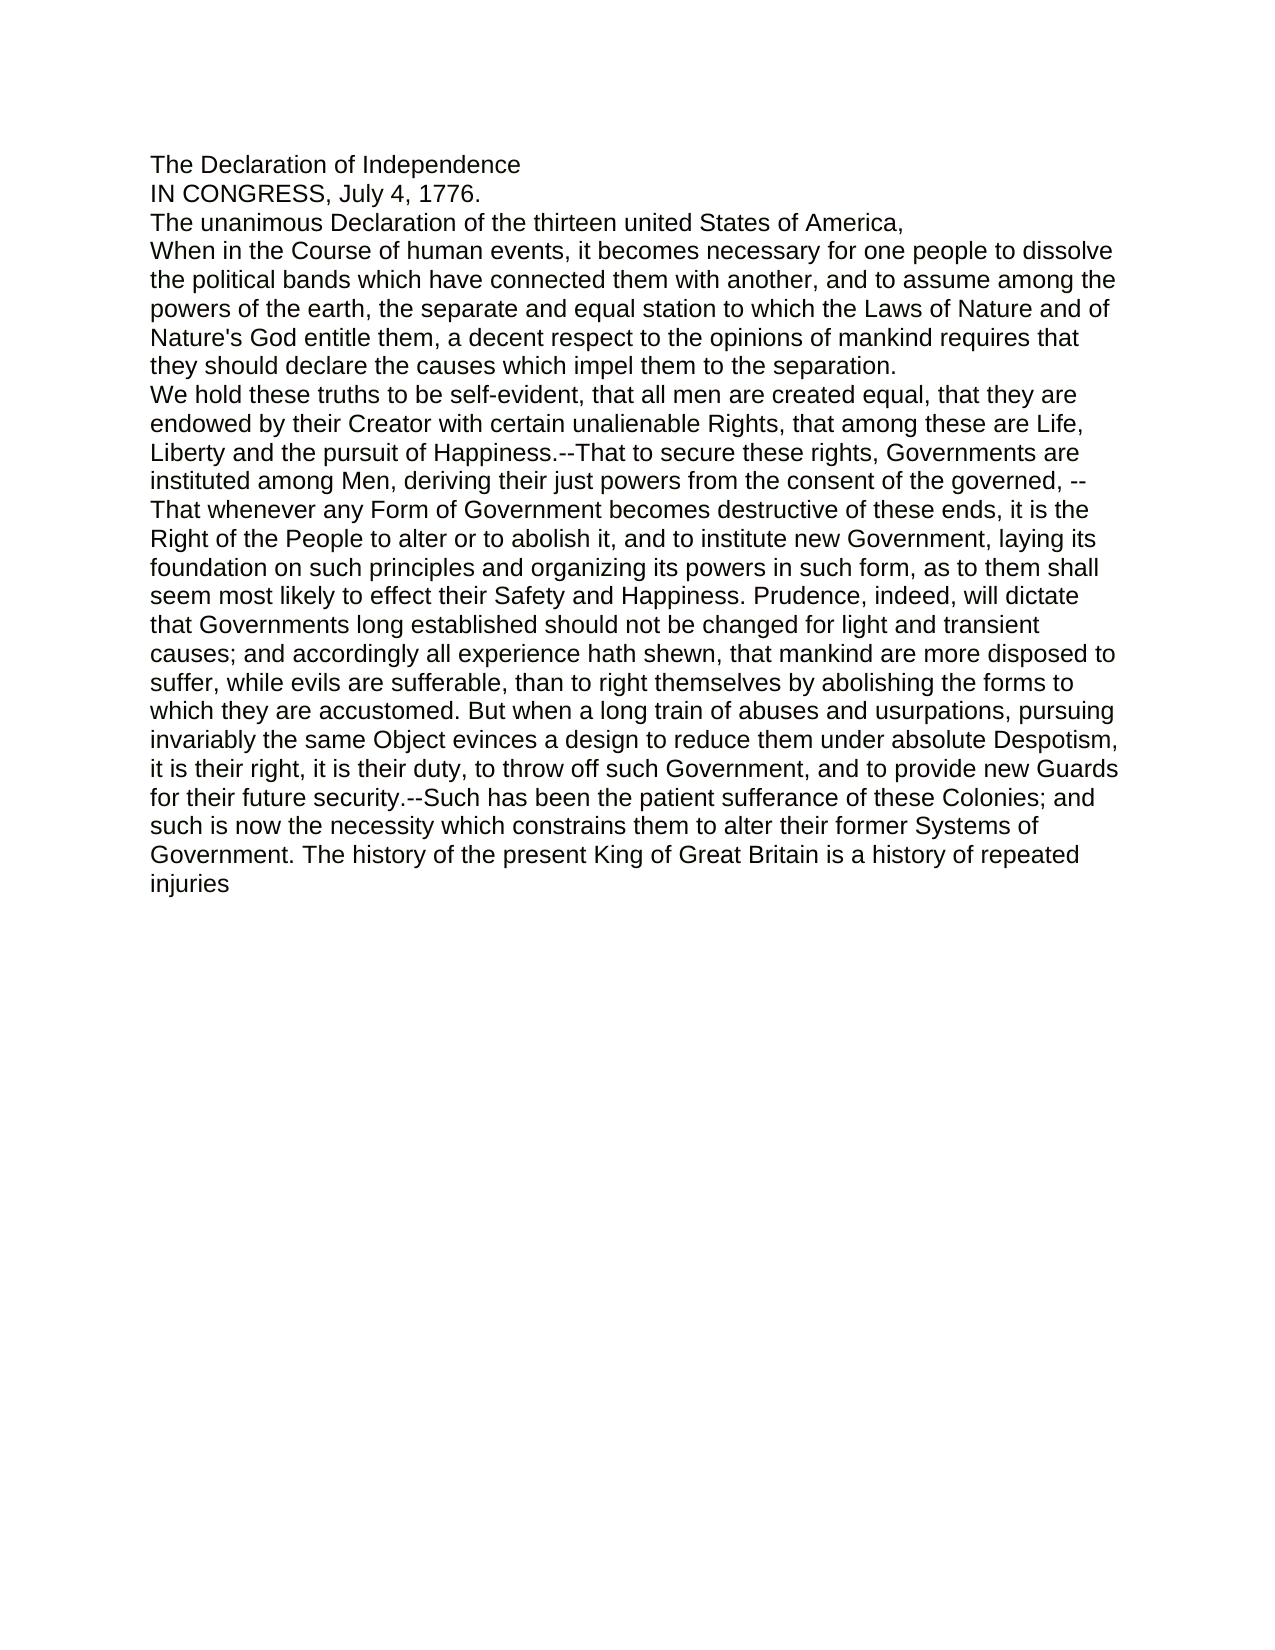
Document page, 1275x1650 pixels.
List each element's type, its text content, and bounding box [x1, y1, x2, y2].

text When in the Course of human events, it becomes necessary for one people to dissolve the political bands which have connected them with another, and to assume among the powers of the earth, the separate and equal station to which the Laws of Nature and of Nature's God entitle them, a decent respect to the opinions of mankind requires that they should declare the causes which impel them to the separation. [150, 236, 1125, 380]
text The unanimous Declaration of the thirteen united States of America, [150, 207, 1125, 236]
text We hold these truths to be self-evident, that all men are created equal, that they are endowed by their Creator with certain unalienable Rights, that among these are Life, Liberty and the pursuit of Happiness.--That to secure these rights, Governments are instituted among Men, deriving their just powers from the consent of the governed, --That whenever any Form of Government becomes destructive of these ends, it is the Right of the People to alter or to abolish it, and to institute new Government, laying its foundation on such principles and organizing its powers in such form, as to them shall seem most likely to effect their Safety and Happiness. Prudence, indeed, will dictate that Governments long established should not be changed for light and transient causes; and accordingly all experience hath shewn, that mankind are more disposed to suffer, while evils are sufferable, than to right themselves by abolishing the forms to which they are accustomed. But when a long train of abuses and usurpations, pursuing invariably the same Object evinces a design to reduce them under absolute Despotism, it is their right, it is their duty, to throw off such Government, and to provide new Guards for their future security.--Such has been the patient sufferance of these Colonies; and such is now the necessity which constrains them to alter their former Systems of Government. The history of the present King of Great Britain is a history of repeated injuries [150, 380, 1125, 897]
text IN CONGRESS, July 4, 1776. [150, 179, 1125, 207]
text The Declaration of Independence [150, 150, 1125, 179]
